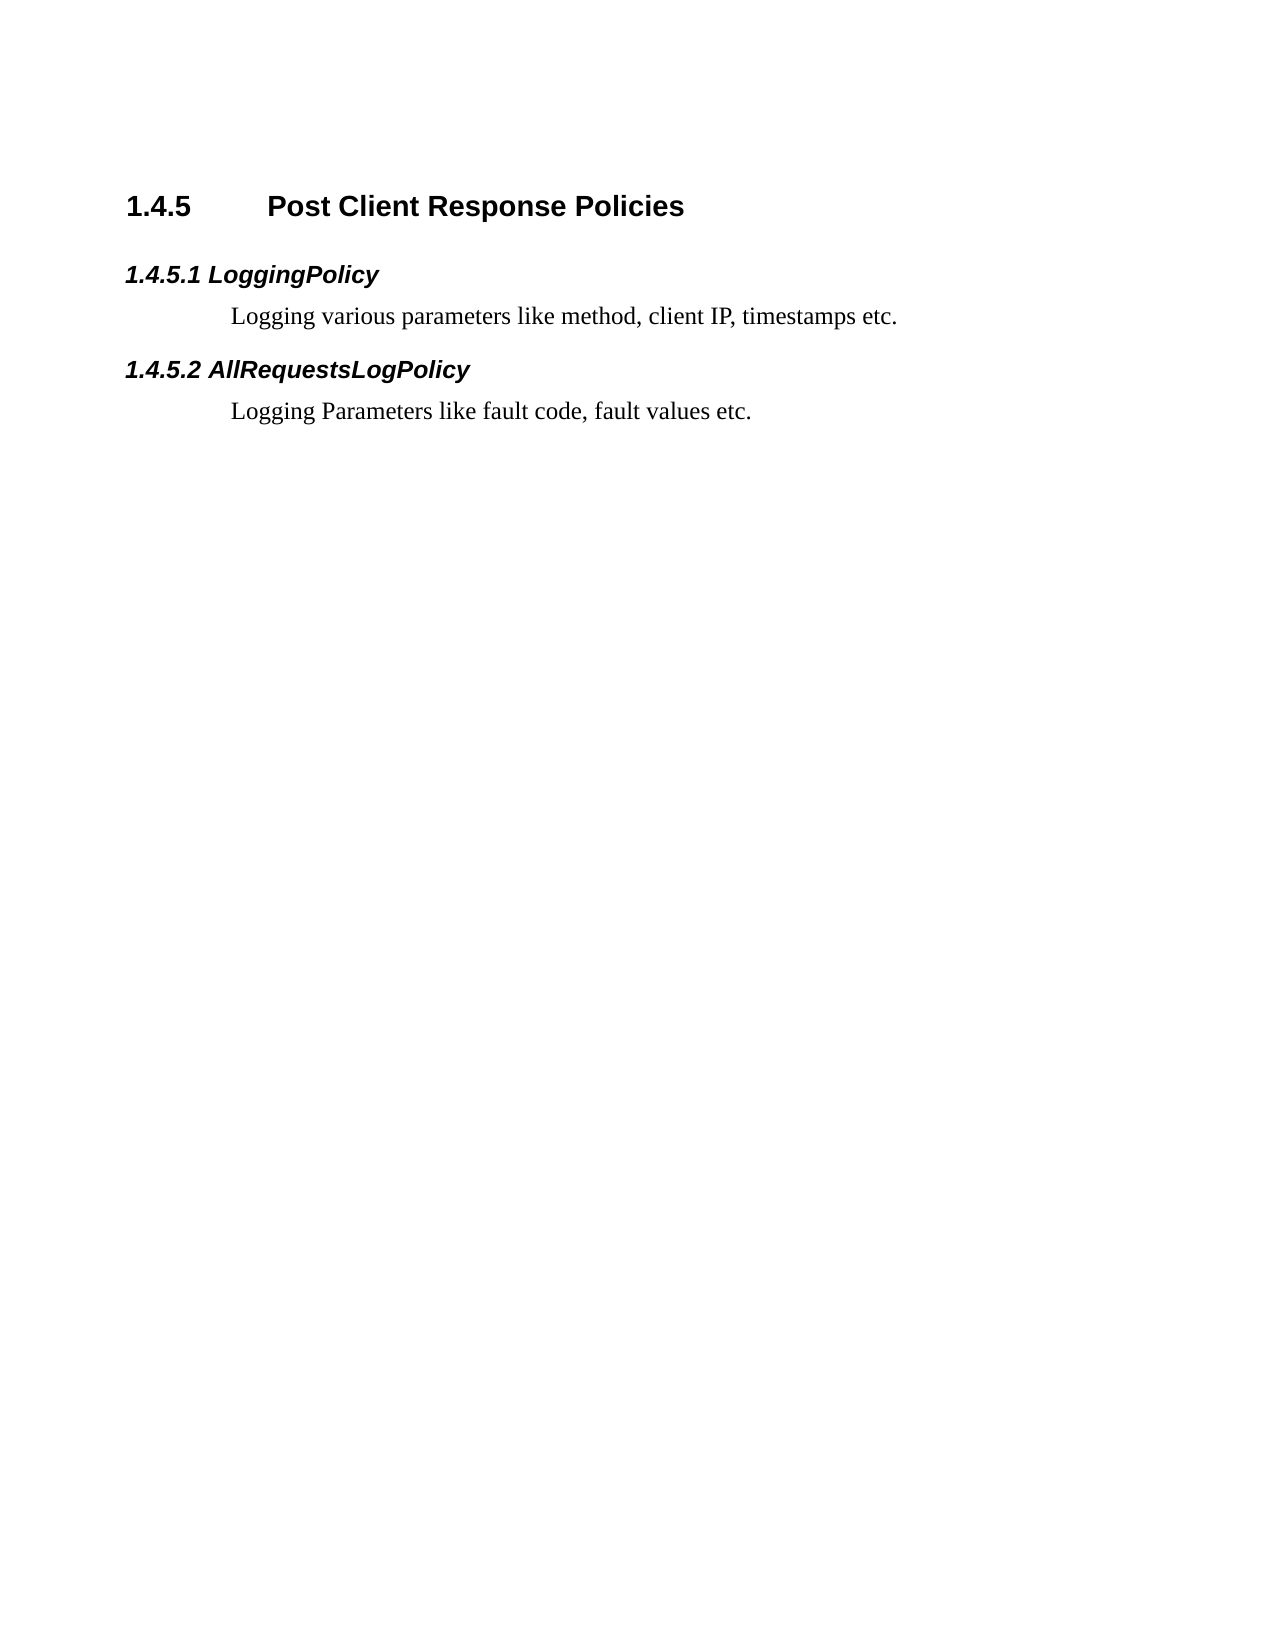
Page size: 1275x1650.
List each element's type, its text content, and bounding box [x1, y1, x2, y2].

subtitle Post Client Response Policies [118, 189, 1157, 223]
subtitle LoggingPolicy [118, 260, 1157, 289]
list Logging Parameters like fault code, fault values etc. [231, 396, 1157, 425]
subtitle AllRequestsLogPolicy [118, 355, 1157, 383]
list Logging various parameters like method, client IP, timestamps etc. [231, 301, 1157, 330]
